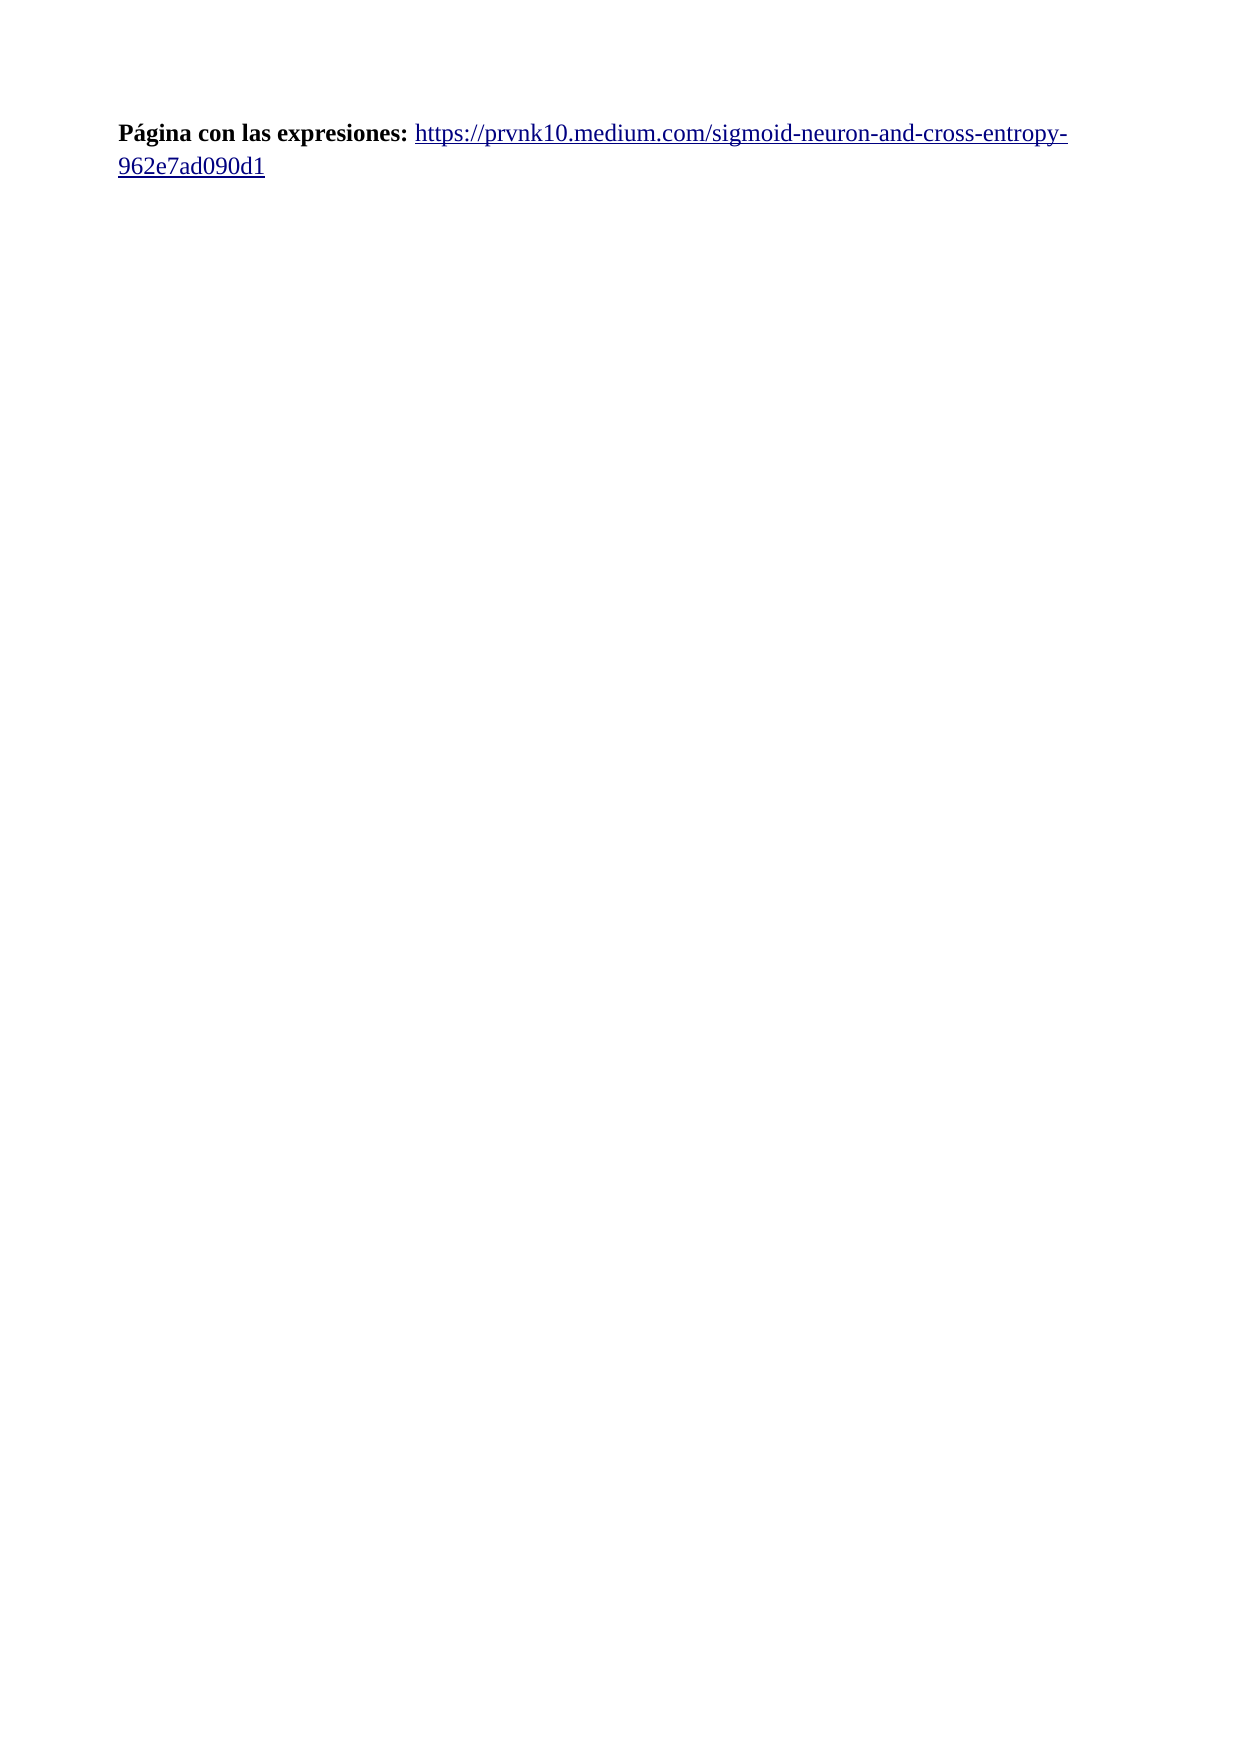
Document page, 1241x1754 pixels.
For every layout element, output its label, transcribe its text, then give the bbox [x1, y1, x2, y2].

text Página con las expresiones: https://prvnk10.medium.com/sigmoid-neuron-and-cross-entropy-962e7ad090d1 [118, 118, 1122, 180]
